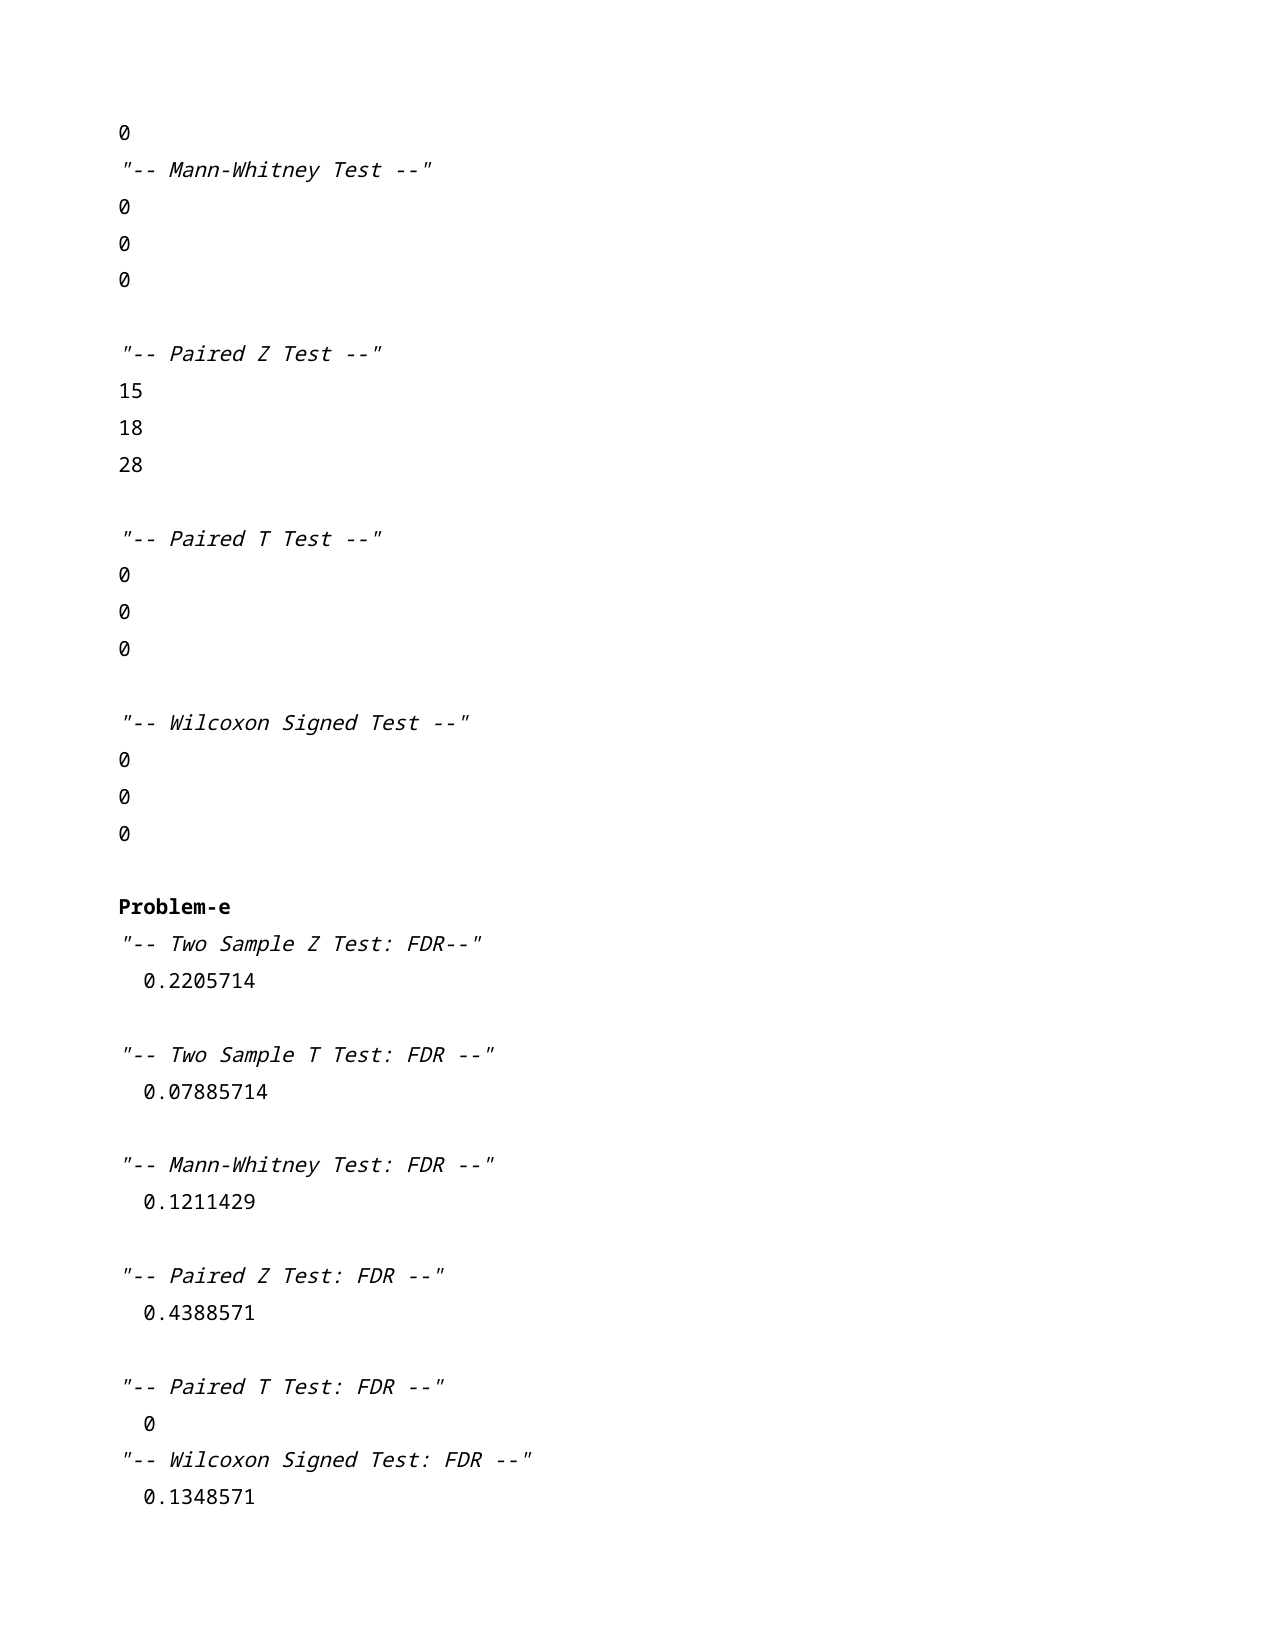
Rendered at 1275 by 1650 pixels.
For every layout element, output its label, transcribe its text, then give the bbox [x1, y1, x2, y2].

text "-- Paired T Test: FDR --" [118, 1372, 1157, 1400]
text 0 [118, 561, 1157, 589]
text 0 [118, 229, 1157, 257]
text 0 [118, 266, 1157, 294]
text 0 [118, 597, 1157, 626]
text "-- Wilcoxon Signed Test: FDR --" [118, 1446, 1157, 1474]
text 0.4388571 [118, 1298, 1157, 1327]
text 0 [118, 118, 1157, 147]
text "-- Two Sample T Test: FDR --" [118, 1040, 1157, 1068]
text 28 [118, 450, 1157, 478]
text 0 [118, 745, 1157, 773]
text "-- Paired Z Test: FDR --" [118, 1261, 1157, 1290]
text 15 [118, 376, 1157, 405]
text Problem-e [118, 892, 1157, 921]
text 0.1211429 [118, 1187, 1157, 1216]
text 0 [118, 634, 1157, 663]
text 0.1348571 [118, 1482, 1157, 1511]
text "-- Paired Z Test --" [118, 339, 1157, 368]
text 0 [118, 819, 1157, 847]
text "-- Paired T Test --" [118, 524, 1157, 552]
text 0 [118, 192, 1157, 220]
text "-- Wilcoxon Signed Test --" [118, 708, 1157, 737]
text 0 [118, 1409, 1157, 1437]
text 0.07885714 [118, 1077, 1157, 1105]
text "-- Two Sample Z Test: FDR--" [118, 929, 1157, 958]
text "-- Mann-Whitney Test --" [118, 155, 1157, 183]
text 0 [118, 782, 1157, 810]
text "-- Mann-Whitney Test: FDR --" [118, 1151, 1157, 1179]
text 0.2205714 [118, 966, 1157, 995]
text 18 [118, 413, 1157, 442]
